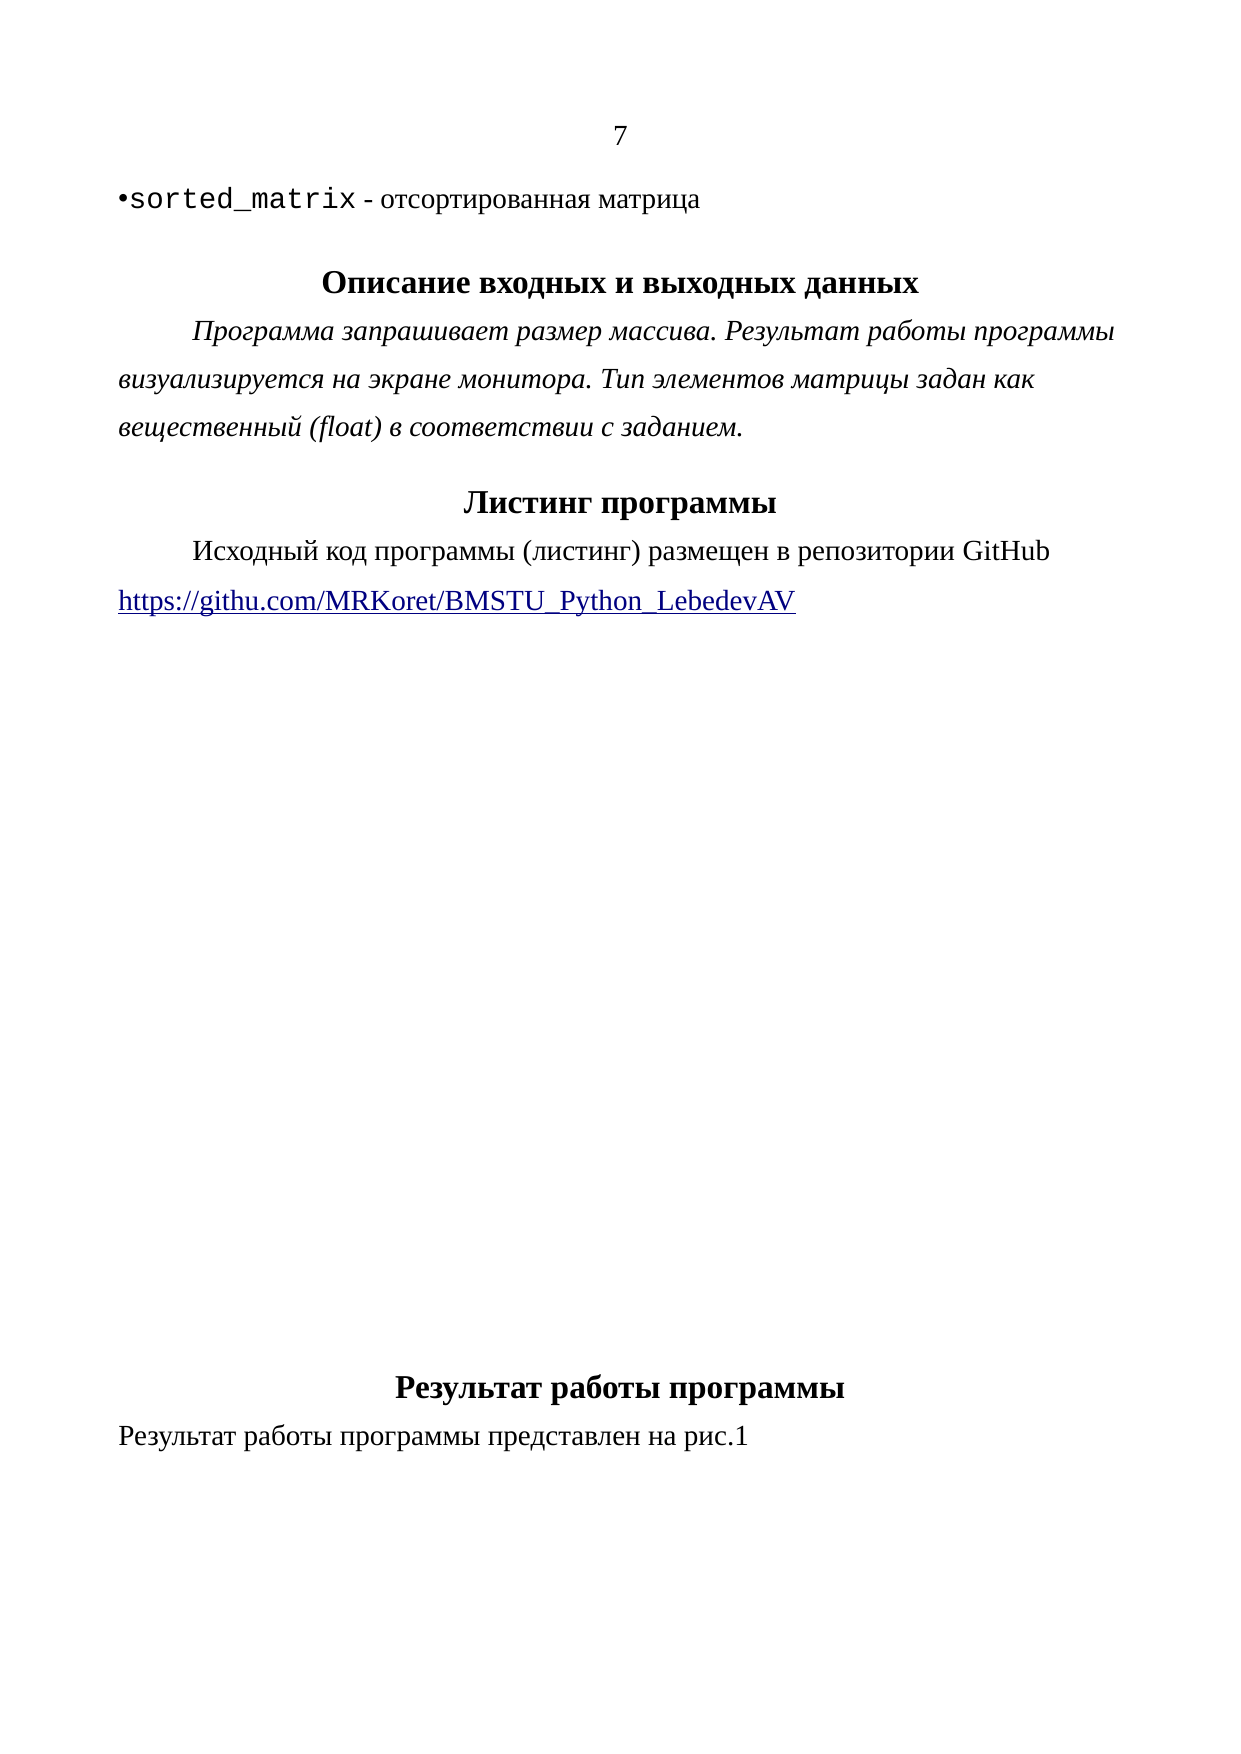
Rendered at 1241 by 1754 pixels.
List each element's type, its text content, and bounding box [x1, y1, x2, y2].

subtitle Листинг программы [118, 482, 1122, 521]
subtitle Описание входных и выходных данных [118, 262, 1122, 300]
text Результат работы программы представлен на рис.1 [118, 1418, 1122, 1452]
text визуализируется на экране монитора. Тип элементов матрицы задан как [118, 361, 1122, 394]
text Программа запрашивает размер массива. Результат работы программы [118, 313, 1122, 346]
text https://githu.com/MRKoret/BMSTU_Python_LebedevAV [118, 583, 1122, 617]
text Исходный код программы (листинг) размещен в репозитории GitHub [118, 533, 1122, 567]
list sorted_matrix - отсортированная матрица [118, 181, 1122, 217]
text вещественный (float) в соответствии с заданием. [118, 409, 1122, 443]
subtitle Результат работы программы [118, 1367, 1122, 1406]
